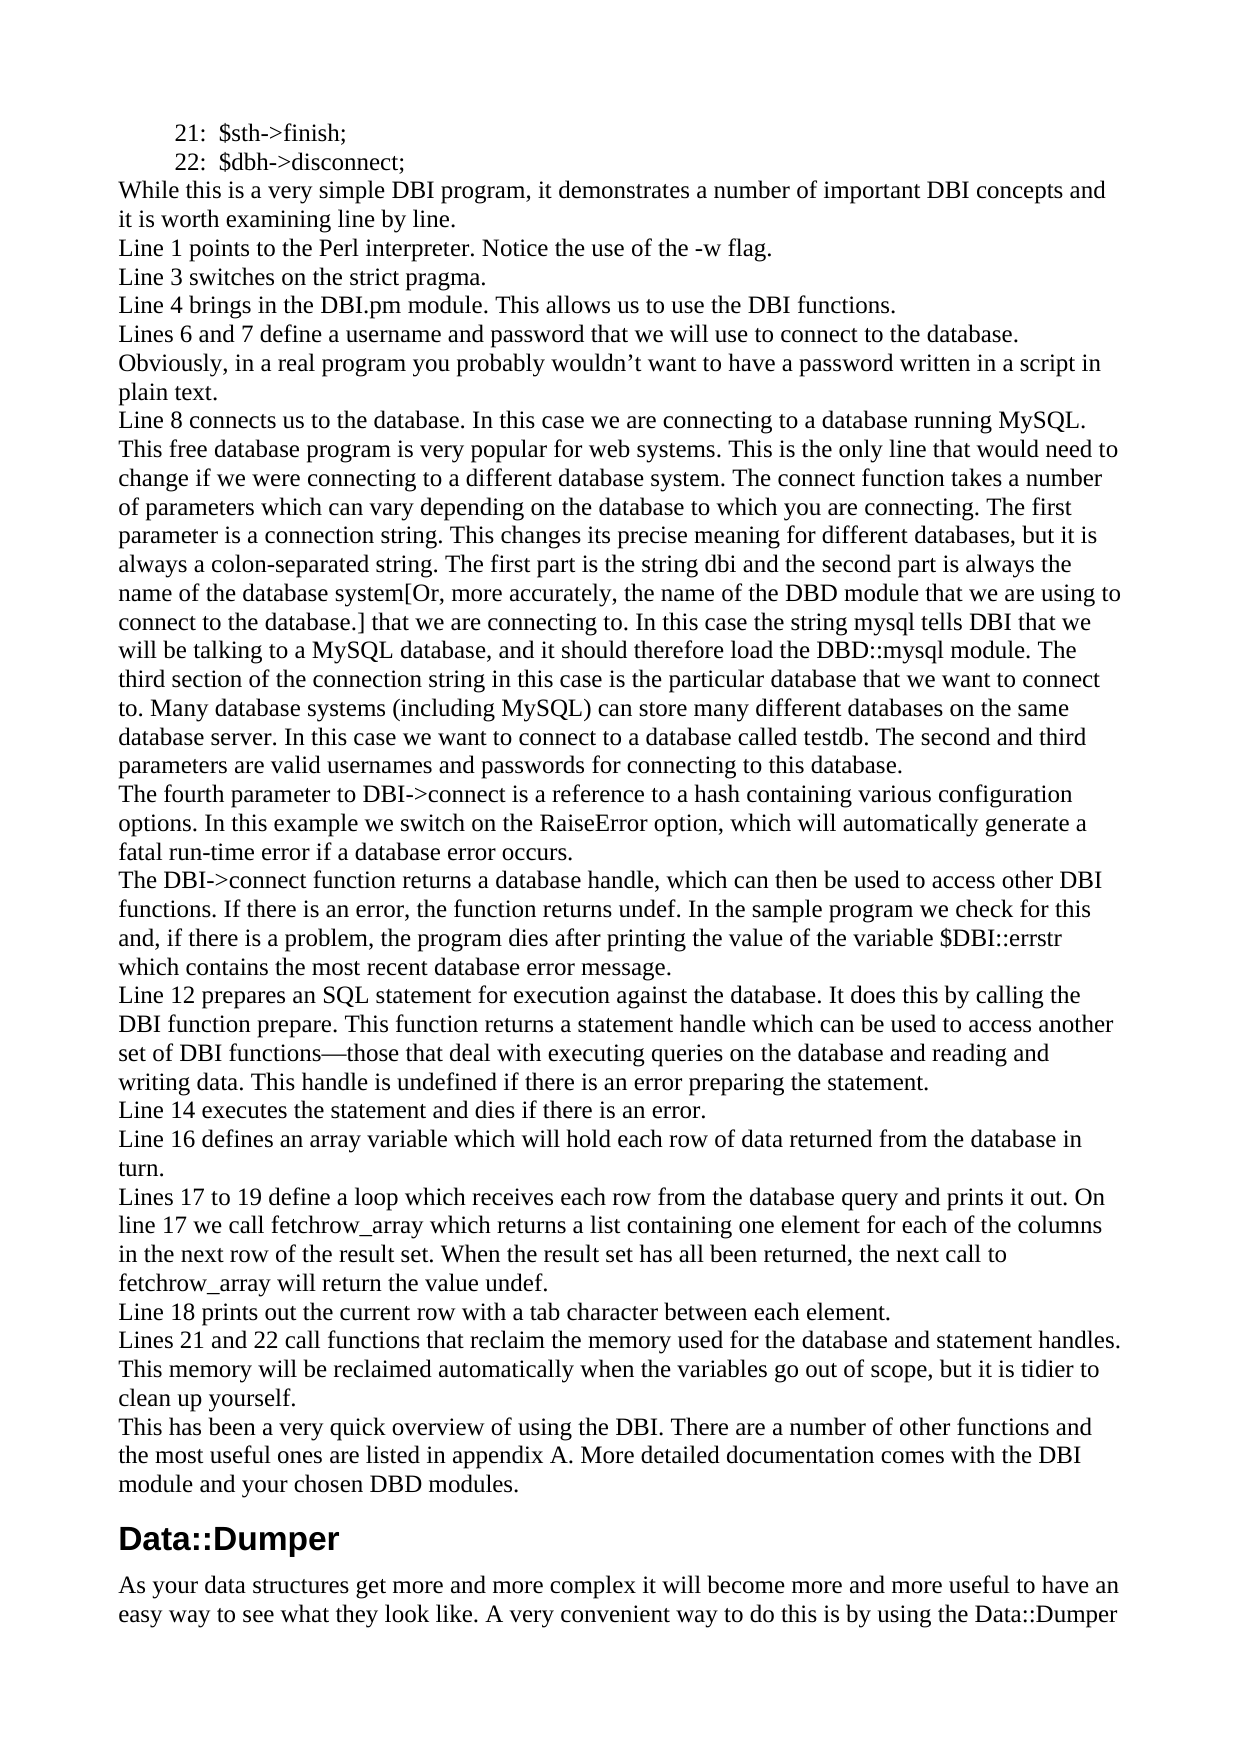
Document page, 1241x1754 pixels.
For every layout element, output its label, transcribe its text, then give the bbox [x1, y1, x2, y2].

text While this is a very simple DBI program, it demonstrates a number of important DBI concepts and it is worth examining line by line. [118, 176, 1122, 233]
text This has been a very quick overview of using the DBI. There are a number of other functions and the most useful ones are listed in appendix A. More detailed documentation comes with the DBI module and your chosen DBD modules. [118, 1412, 1122, 1498]
text Line 8 connects us to the database. In this case we are connecting to a database running MySQL. This free database program is very popular for web systems. This is the only line that would need to change if we were connecting to a different database system. The connect function takes a number of parameters which can vary depending on the database to which you are connecting. The first parameter is a connection string. This changes its precise meaning for different databases, but it is always a colon-separated string. The first part is the string dbi and the second part is always the name of the database system[Or, more accurately, the name of the DBD module that we are using to connect to the database.] that we are connecting to. In this case the string mysql tells DBI that we will be talking to a MySQL database, and it should therefore load the DBD::mysql module. The third section of the connection string in this case is the particular database that we want to connect to. Many database systems (including MySQL) can store many different databases on the same database server. In this case we want to connect to a database called testdb. The second and third parameters are valid usernames and passwords for connecting to this database. [118, 406, 1122, 779]
text Lines 6 and 7 define a username and password that we will use to connect to the database. Obviously, in a real program you probably wouldn’t want to have a password written in a script in plain text. [118, 319, 1122, 406]
text Line 1 points to the Perl interpreter. Notice the use of the -w flag. [118, 233, 1122, 262]
text Line 3 switches on the strict pragma. [118, 262, 1122, 291]
text As your data structures get more and more complex it will become more and more useful to have an easy way to see what they look like. A very convenient way to do this is by using the Data::Dumper [118, 1570, 1122, 1628]
text 21: $sth->finish; [118, 118, 1122, 147]
text The DBI->connect function returns a database handle, which can then be used to access other DBI functions. If there is an error, the function returns undef. In the sample program we check for this and, if there is a problem, the program dies after printing the value of the variable $DBI::errstr which contains the most recent database error message. [118, 866, 1122, 981]
text Line 14 executes the statement and dies if there is an error. [118, 1096, 1122, 1124]
text Line 4 brings in the DBI.pm module. This allows us to use the DBI functions. [118, 291, 1122, 319]
text Lines 21 and 22 call functions that reclaim the memory used for the database and statement handles. This memory will be reclaimed automatically when the variables go out of scope, but it is tidier to clean up yourself. [118, 1326, 1122, 1412]
text 22: $dbh->disconnect; [118, 147, 1122, 176]
subtitle Data::Dumper [118, 1519, 1122, 1558]
text Line 16 defines an array variable which will hold each row of data returned from the database in turn. [118, 1124, 1122, 1182]
text Lines 17 to 19 define a loop which receives each row from the database query and prints it out. On line 17 we call fetchrow_array which returns a list containing one element for each of the columns in the next row of the result set. When the result set has all been returned, the next call to fetchrow_array will return the value undef. [118, 1182, 1122, 1297]
text The fourth parameter to DBI->connect is a reference to a hash containing various configuration options. In this example we switch on the RaiseError option, which will automatically generate a fatal run-time error if a database error occurs. [118, 779, 1122, 866]
text Line 18 prints out the current row with a tab character between each element. [118, 1297, 1122, 1326]
text Line 12 prepares an SQL statement for execution against the database. It does this by calling the DBI function prepare. This function returns a statement handle which can be used to access another set of DBI functions—those that deal with executing queries on the database and reading and writing data. This handle is undefined if there is an error preparing the statement. [118, 981, 1122, 1096]
